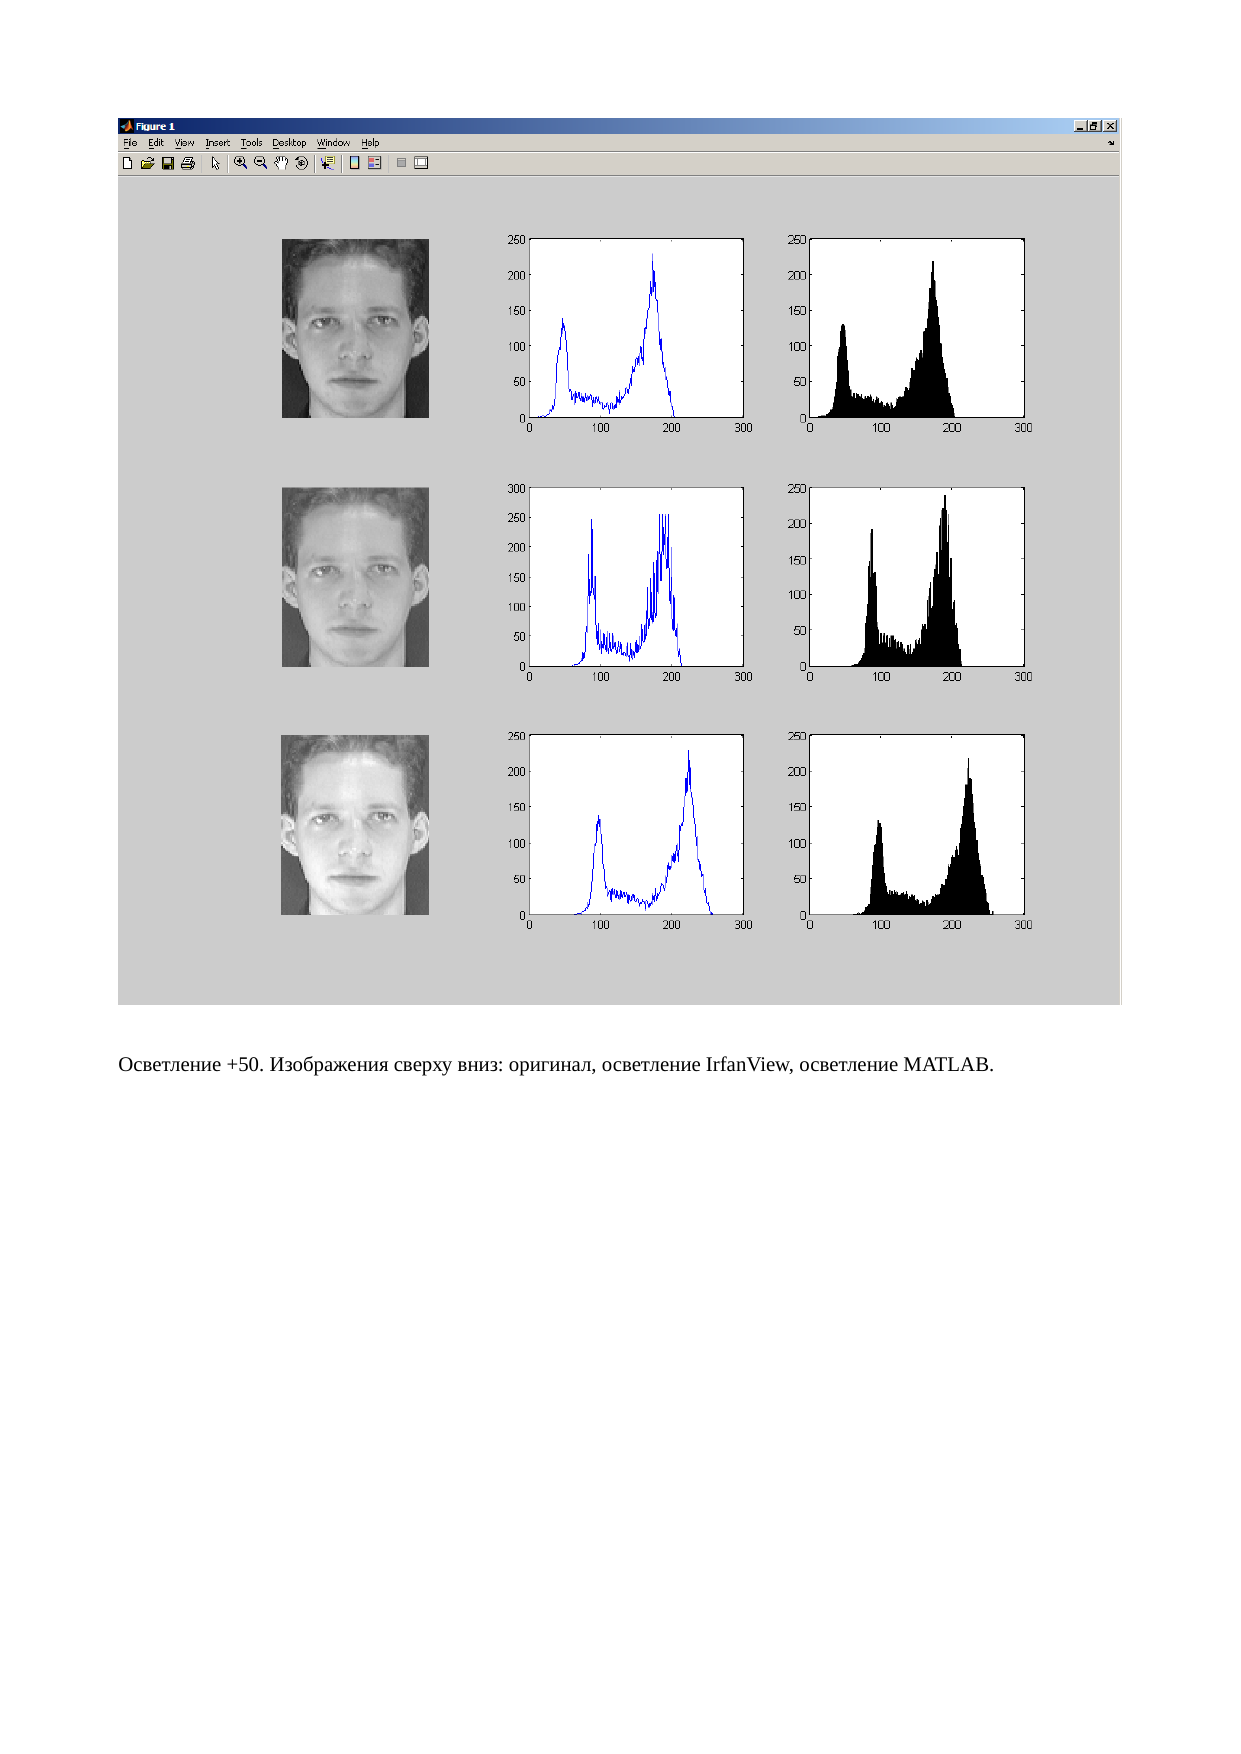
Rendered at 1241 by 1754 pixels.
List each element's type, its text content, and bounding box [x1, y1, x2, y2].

picture [118, 118, 1122, 1005]
text Осветление +50. Изображения сверху вниз: оригинал, осветление IrfanView, осветление MATLAB. [118, 1052, 1122, 1076]
